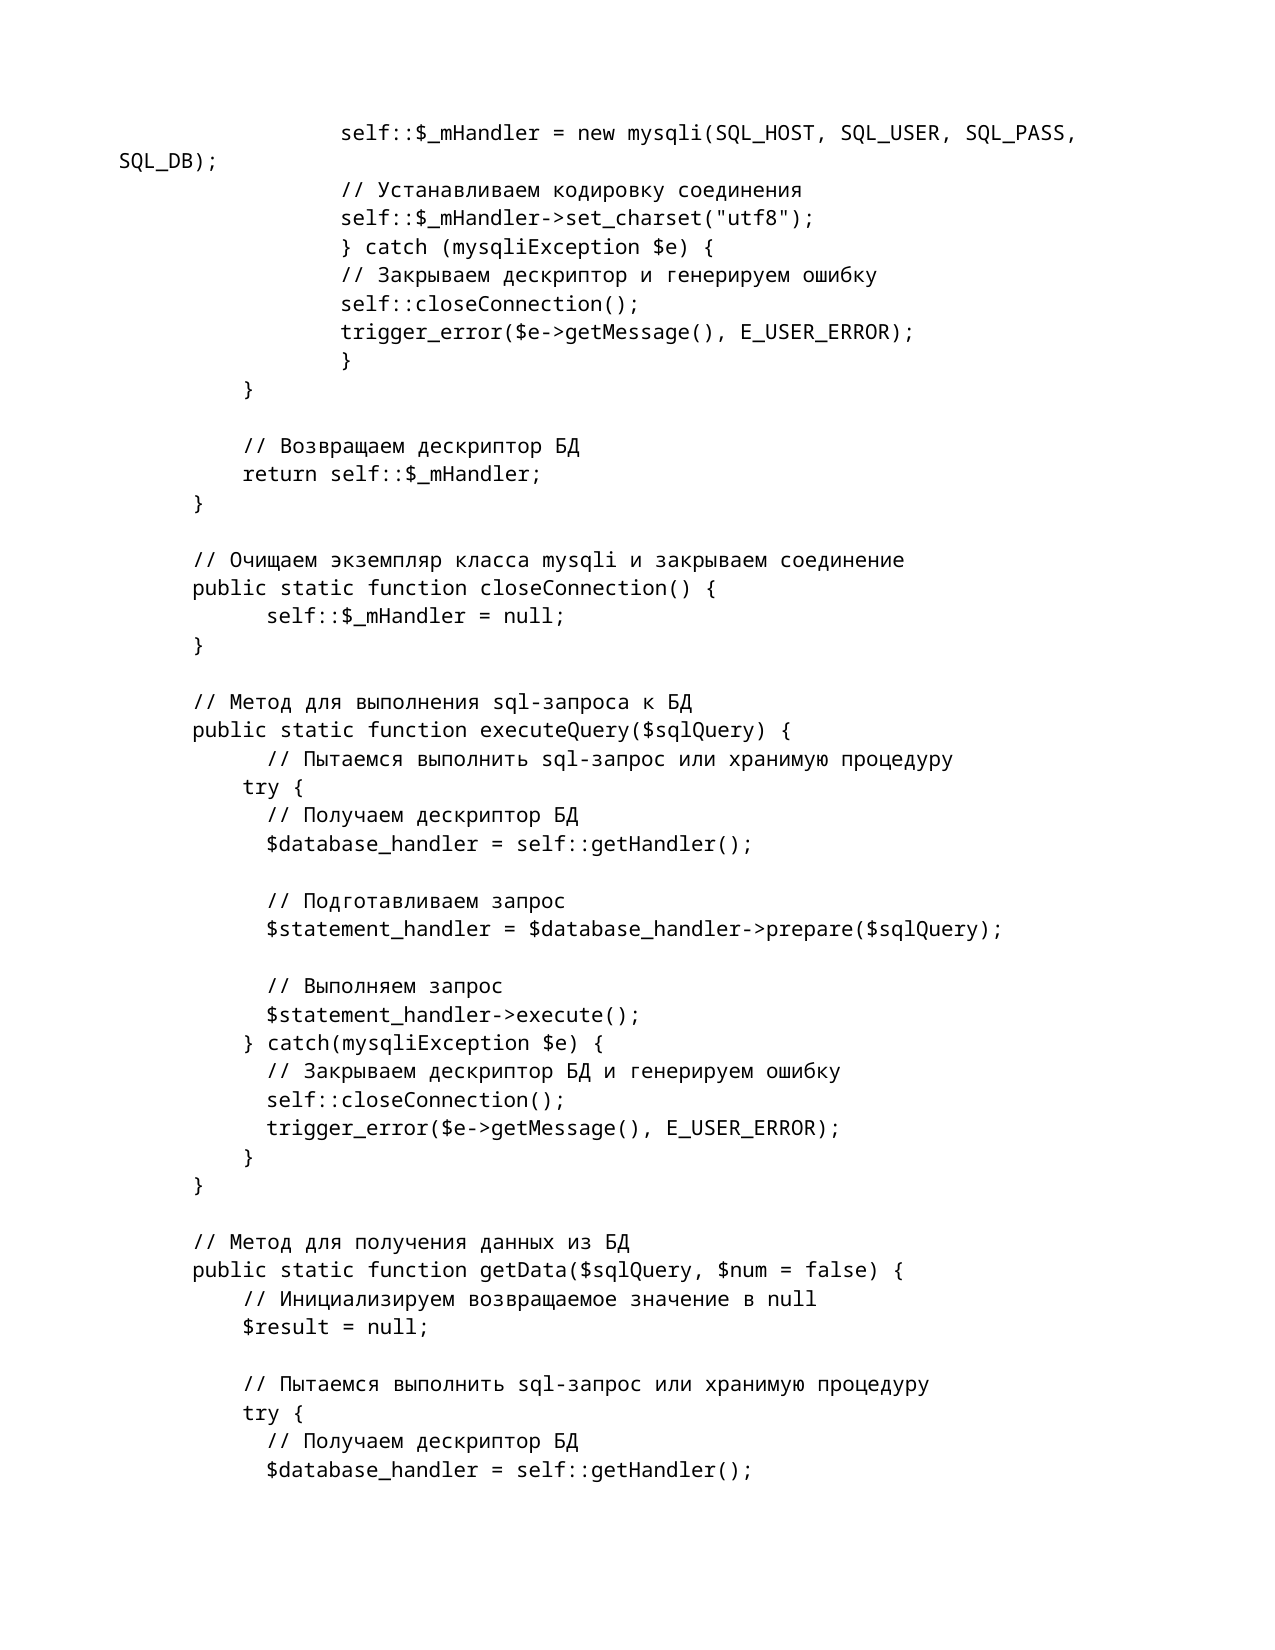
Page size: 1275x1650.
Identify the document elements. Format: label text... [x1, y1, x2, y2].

text // Устанавливаем кодировку соединения [118, 175, 1157, 203]
text // Закрываем дескриптор и генерируем ошибку [118, 260, 1157, 289]
text // Метод для выполнения sql-запроса к БД [118, 687, 1157, 715]
text public static function executeQuery($sqlQuery) { [118, 715, 1157, 744]
text // Подготавливаем запрос [118, 886, 1157, 914]
text // Выполняем запрос [118, 971, 1157, 1000]
text self::closeConnection(); [118, 289, 1157, 317]
text // Возвращаем дескриптор БД [118, 431, 1157, 459]
text $statement_handler = $database_handler->prepare($sqlQuery); [118, 914, 1157, 943]
text return self::$_mHandler; [118, 459, 1157, 488]
text $database_handler = self::getHandler(); [118, 829, 1157, 857]
text $database_handler = self::getHandler(); [118, 1455, 1157, 1483]
text try { [118, 772, 1157, 801]
text // Получаем дескриптор БД [118, 801, 1157, 829]
text $result = null; [118, 1312, 1157, 1341]
text // Получаем дескриптор БД [118, 1426, 1157, 1455]
text self::closeConnection(); [118, 1085, 1157, 1113]
text trigger_error($e->getMessage(), E_USER_ERROR); [118, 317, 1157, 346]
text trigger_error($e->getMessage(), E_USER_ERROR); [118, 1113, 1157, 1142]
text // Пытаемся выполнить sql-запрос или хранимую процедуру [118, 1369, 1157, 1398]
text // Метод для получения данных из БД [118, 1227, 1157, 1256]
text } catch(mysqliException $e) { [118, 1028, 1157, 1057]
text self::$_mHandler = new mysqli(SQL_HOST, SQL_USER, SQL_PASS, SQL_DB); [118, 118, 1157, 175]
text } [118, 1142, 1157, 1170]
text // Инициализируем возвращаемое значение в null [118, 1284, 1157, 1312]
text try { [118, 1398, 1157, 1426]
text // Очищаем экземпляр класса mysqli и закрываем соединение [118, 545, 1157, 573]
text } [118, 488, 1157, 516]
text public static function closeConnection() { [118, 573, 1157, 602]
text // Пытаемся выполнить sql-запрос или хранимую процедуру [118, 744, 1157, 772]
text } [118, 346, 1157, 374]
text } [118, 630, 1157, 658]
text } [118, 374, 1157, 402]
text } catch (mysqliException $e) { [118, 232, 1157, 260]
text } [118, 1170, 1157, 1199]
text // Закрываем дескриптор БД и генерируем ошибку [118, 1057, 1157, 1085]
text self::$_mHandler = null; [118, 602, 1157, 630]
text public static function getData($sqlQuery, $num = false) { [118, 1256, 1157, 1284]
text $statement_handler->execute(); [118, 1000, 1157, 1028]
text self::$_mHandler->set_charset("utf8"); [118, 203, 1157, 232]
